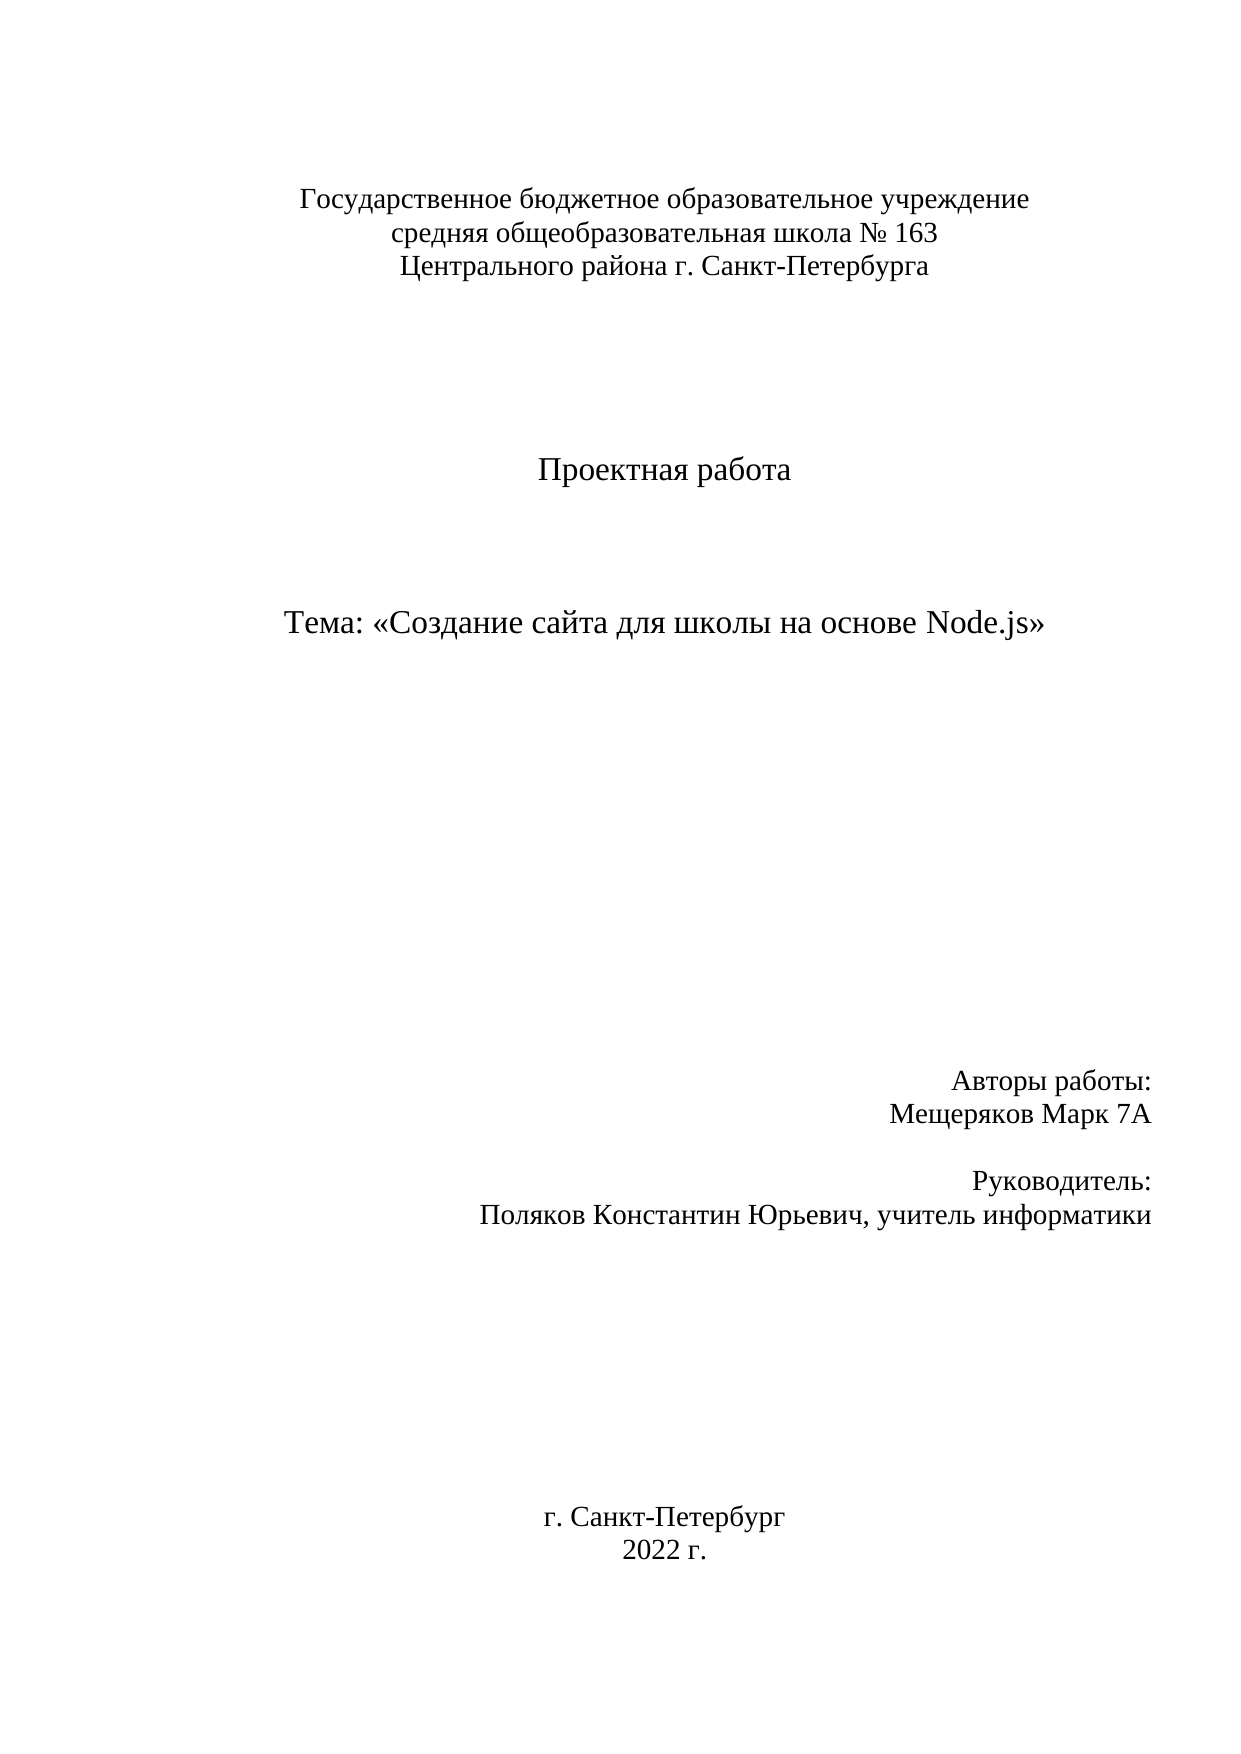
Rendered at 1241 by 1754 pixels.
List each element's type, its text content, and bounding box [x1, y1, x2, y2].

text Тема: «Создание сайта для школы на основе Node.js» [177, 603, 1152, 641]
text Центрального района г. Санкт-Петербурга [177, 248, 1152, 282]
text Государственное бюджетное образовательное учреждение [177, 181, 1152, 215]
text 2022 г. [177, 1532, 1152, 1566]
text Мещеряков Марк 7А [177, 1096, 1152, 1130]
text Руководитель: [177, 1163, 1152, 1197]
text Поляков Константин Юрьевич, учитель информатики [177, 1197, 1152, 1231]
text Авторы работы: [177, 1063, 1152, 1096]
text средняя общеобразовательная школа № 163 [177, 215, 1152, 248]
text г. Санкт-Петербург [177, 1499, 1152, 1532]
text Проектная работа [177, 449, 1152, 488]
